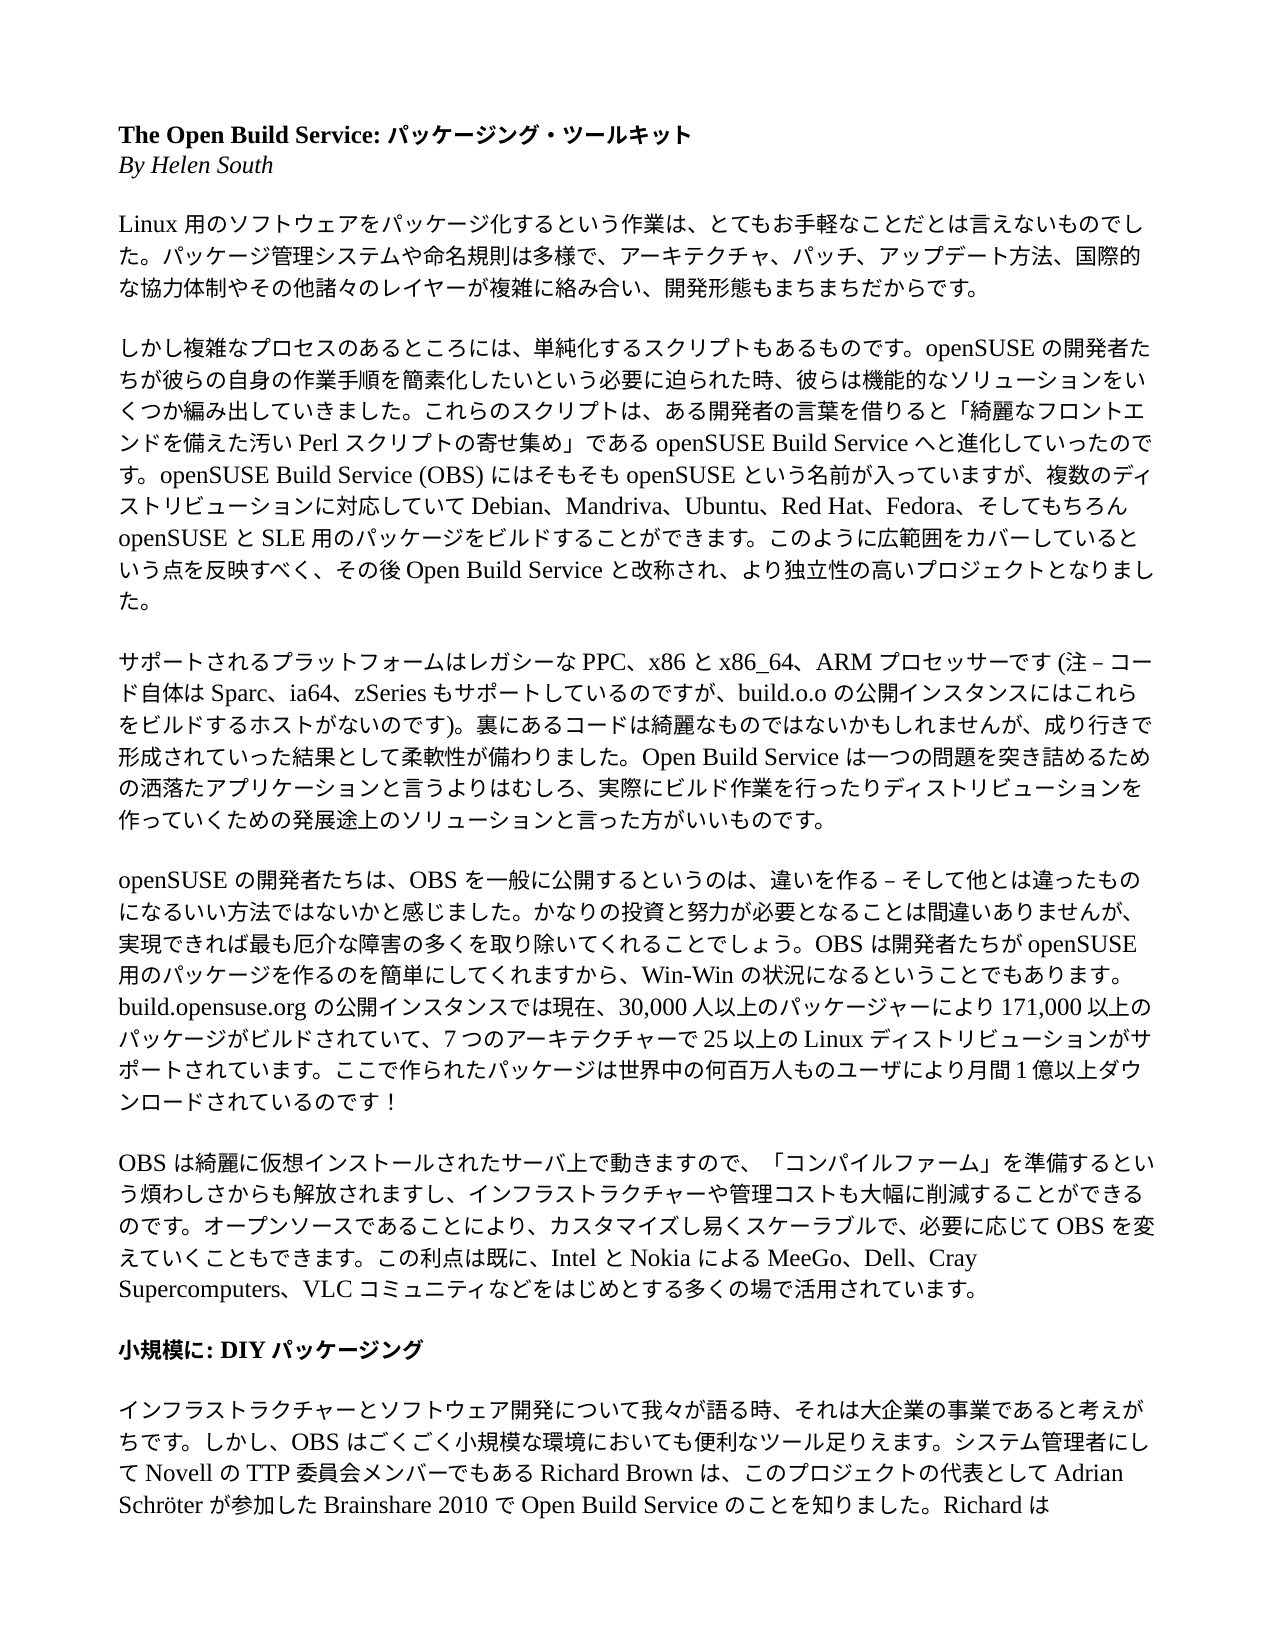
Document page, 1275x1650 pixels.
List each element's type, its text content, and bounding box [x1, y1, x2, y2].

text The Open Build Service: パッケージング・ツールキット [118, 118, 1157, 150]
text サポートされるプラットフォームはレガシーな PPC、x86 と x86_64、ARM プロセッサーです (注 – コード自体は Sparc、ia64、zSeries もサポートしているのですが、build.o.o の公開インスタンスにはこれらをビルドするホストがないのです)。裏にあるコードは綺麗なものではないかもしれませんが、成り行きで形成されていった結果として柔軟性が備わりました。Open Build Service は一つの問題を突き詰めるための洒落たアプリケーションと言うよりはむしろ、実際にビルド作業を行ったりディストリビューションを作っていくための発展途上のソリューションと言った方がいいものです。 [118, 645, 1157, 835]
text インフラストラクチャーとソフトウェア開発について我々が語る時、それは大企業の事業であると考えがちです。しかし、OBS はごくごく小規模な環境においても便利なツール足りえます。システム管理者にして Novell の TTP 委員会メンバーでもある Richard Brown は、このプロジェクトの代表として Adrian Schröter が参加した Brainshare 2010 で Open Build Service のことを知りました。Richard は [118, 1393, 1157, 1520]
text しかし複雑なプロセスのあるところには、単純化するスクリプトもあるものです。openSUSE の開発者たちが彼らの自身の作業手順を簡素化したいという必要に迫られた時、彼らは機能的なソリューションをいくつか編み出していきました。これらのスクリプトは、ある開発者の言葉を借りると「綺麗なフロントエンドを備えた汚い Perl スクリプトの寄せ集め」である openSUSE Build Service へと進化していったのです。openSUSE Build Service (OBS) にはそもそも openSUSE という名前が入っていますが、複数のディストリビューションに対応していて Debian、Mandriva、Ubuntu、Red Hat、Fedora、そしてもちろん openSUSE と SLE 用のパッケージをビルドすることができます。このように広範囲をカバーしているという点を反映すべく、その後 Open Build Service と改称され、より独立性の高いプロジェクトとなりました。 [118, 331, 1157, 616]
text 小規模に: DIY パッケージング [118, 1333, 1157, 1364]
text OBS は綺麗に仮想インストールされたサーバ上で動きますので、「コンパイルファーム」を準備するという煩わしさからも解放されますし、インフラストラクチャーや管理コストも大幅に削減することができるのです。オープンソースであることにより、カスタマイズし易くスケーラブルで、必要に応じて OBS を変えていくこともできます。この利点は既に、Intel と Nokia による MeeGo、Dell、Cray Supercomputers、VLC コミュニティなどをはじめとする多くの場で活用されています。 [118, 1146, 1157, 1304]
text openSUSE の開発者たちは、OBS を一般に公開するというのは、違いを作る – そして他とは違ったものになるいい方法ではないかと感じました。かなりの投資と努力が必要となることは間違いありませんが、実現できれば最も厄介な障害の多くを取り除いてくれることでしょう。OBS は開発者たちが openSUSE 用のパッケージを作るのを簡単にしてくれますから、Win-Win の状況になるということでもあります。build.opensuse.org の公開インスタンスでは現在、30,000人以上のパッケージャーにより171,000以上のパッケージがビルドされていて、7つのアーキテクチャーで25以上の Linux ディストリビューションがサポートされています。ここで作られたパッケージは世界中の何百万人ものユーザにより月間1億以上ダウンロードされているのです！ [118, 863, 1157, 1117]
text By Helen South [118, 150, 1157, 178]
text Linux 用のソフトウェアをパッケージ化するという作業は、とてもお手軽なことだとは言えないものでした。パッケージ管理システムや命名規則は多様で、アーキテクチャ、パッチ、アップデート方法、国際的な協力体制やその他諸々のレイヤーが複雑に絡み合い、開発形態もまちまちだからです。 [118, 207, 1157, 302]
